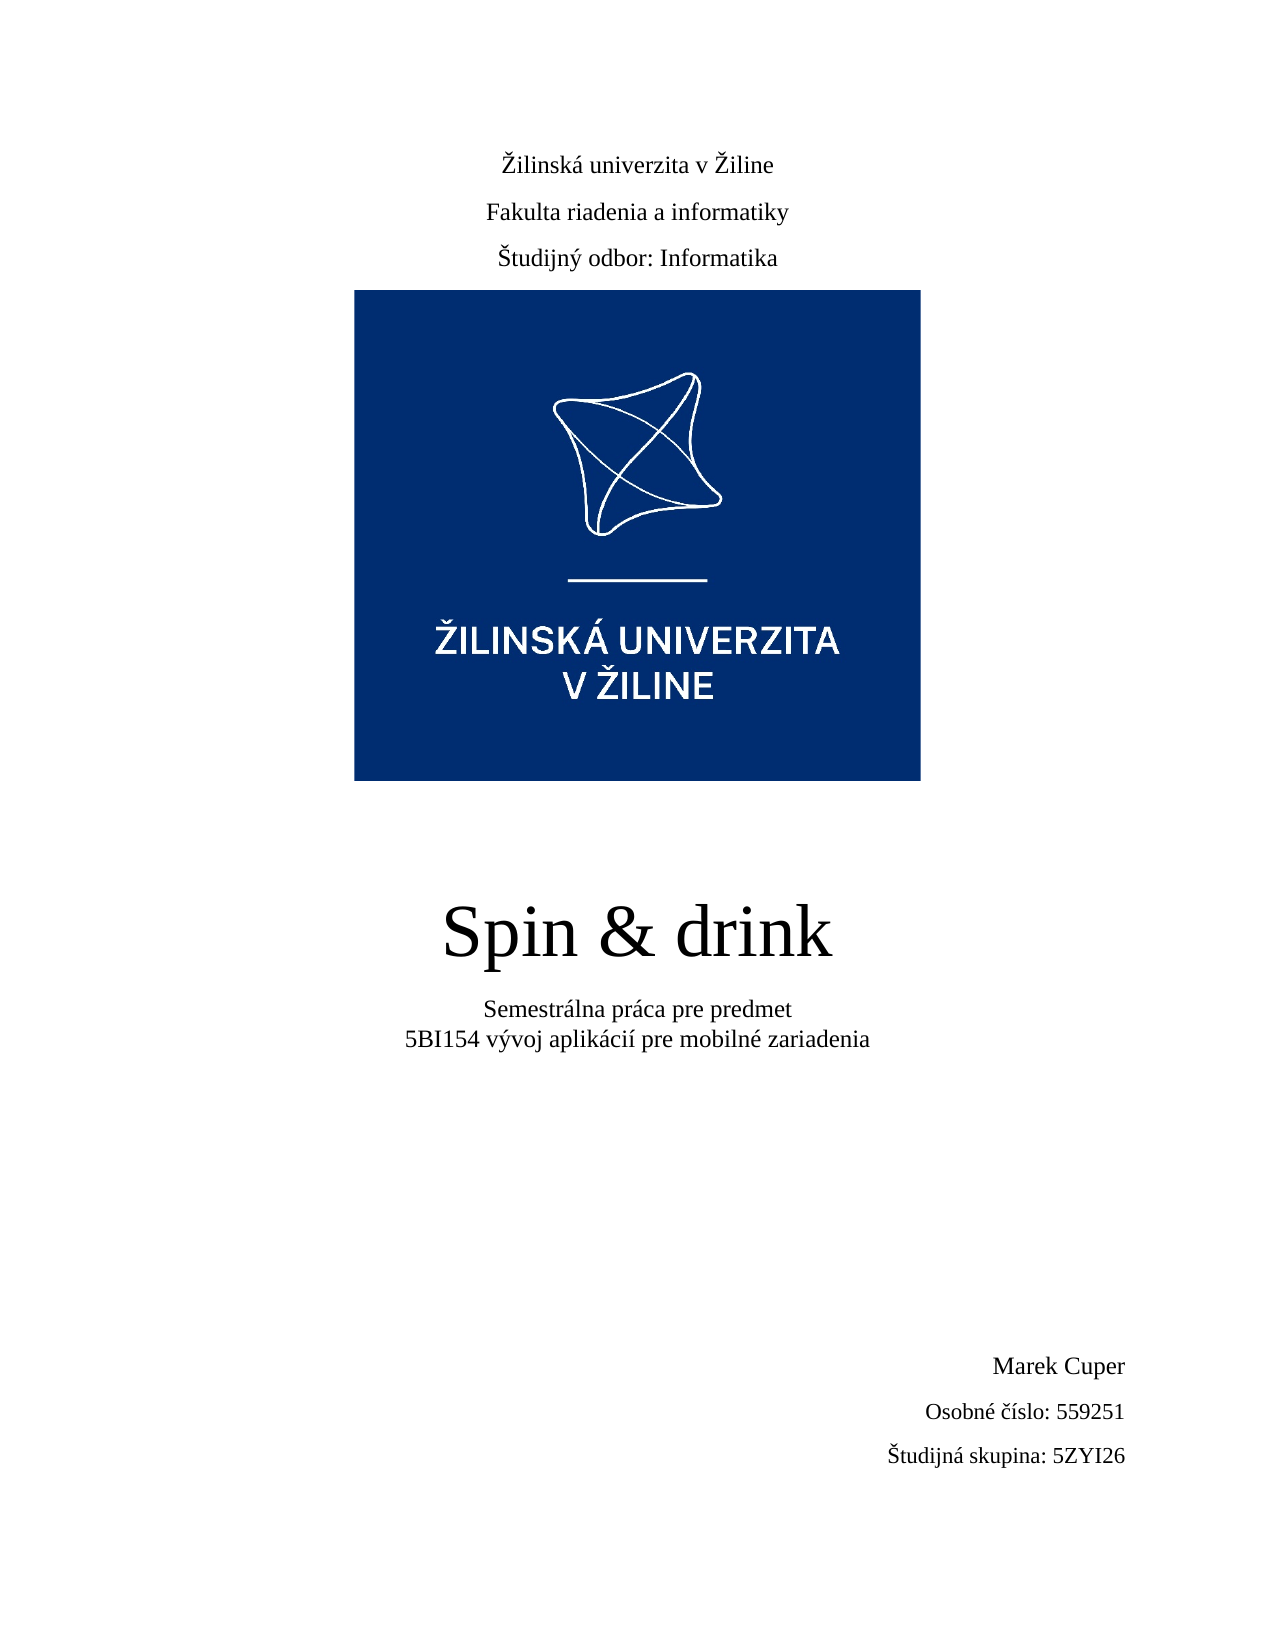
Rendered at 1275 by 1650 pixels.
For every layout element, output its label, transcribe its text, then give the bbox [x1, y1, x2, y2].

text Spin & drink [150, 887, 1125, 973]
text Osobné číslo: 559251 [150, 1398, 1125, 1424]
text Žilinská univerzita v Žiline [150, 150, 1125, 179]
text Študijný odbor: Informatika [150, 243, 1125, 272]
text Marek Cuper [150, 1351, 1125, 1380]
text Študijná skupina: 5ZYI26 [150, 1442, 1125, 1469]
text Fakulta riadenia a informatiky [150, 197, 1125, 226]
text Semestrálna práca pre predmet 5BI154 vývoj aplikácií pre mobilné zariadenia [150, 994, 1125, 1053]
